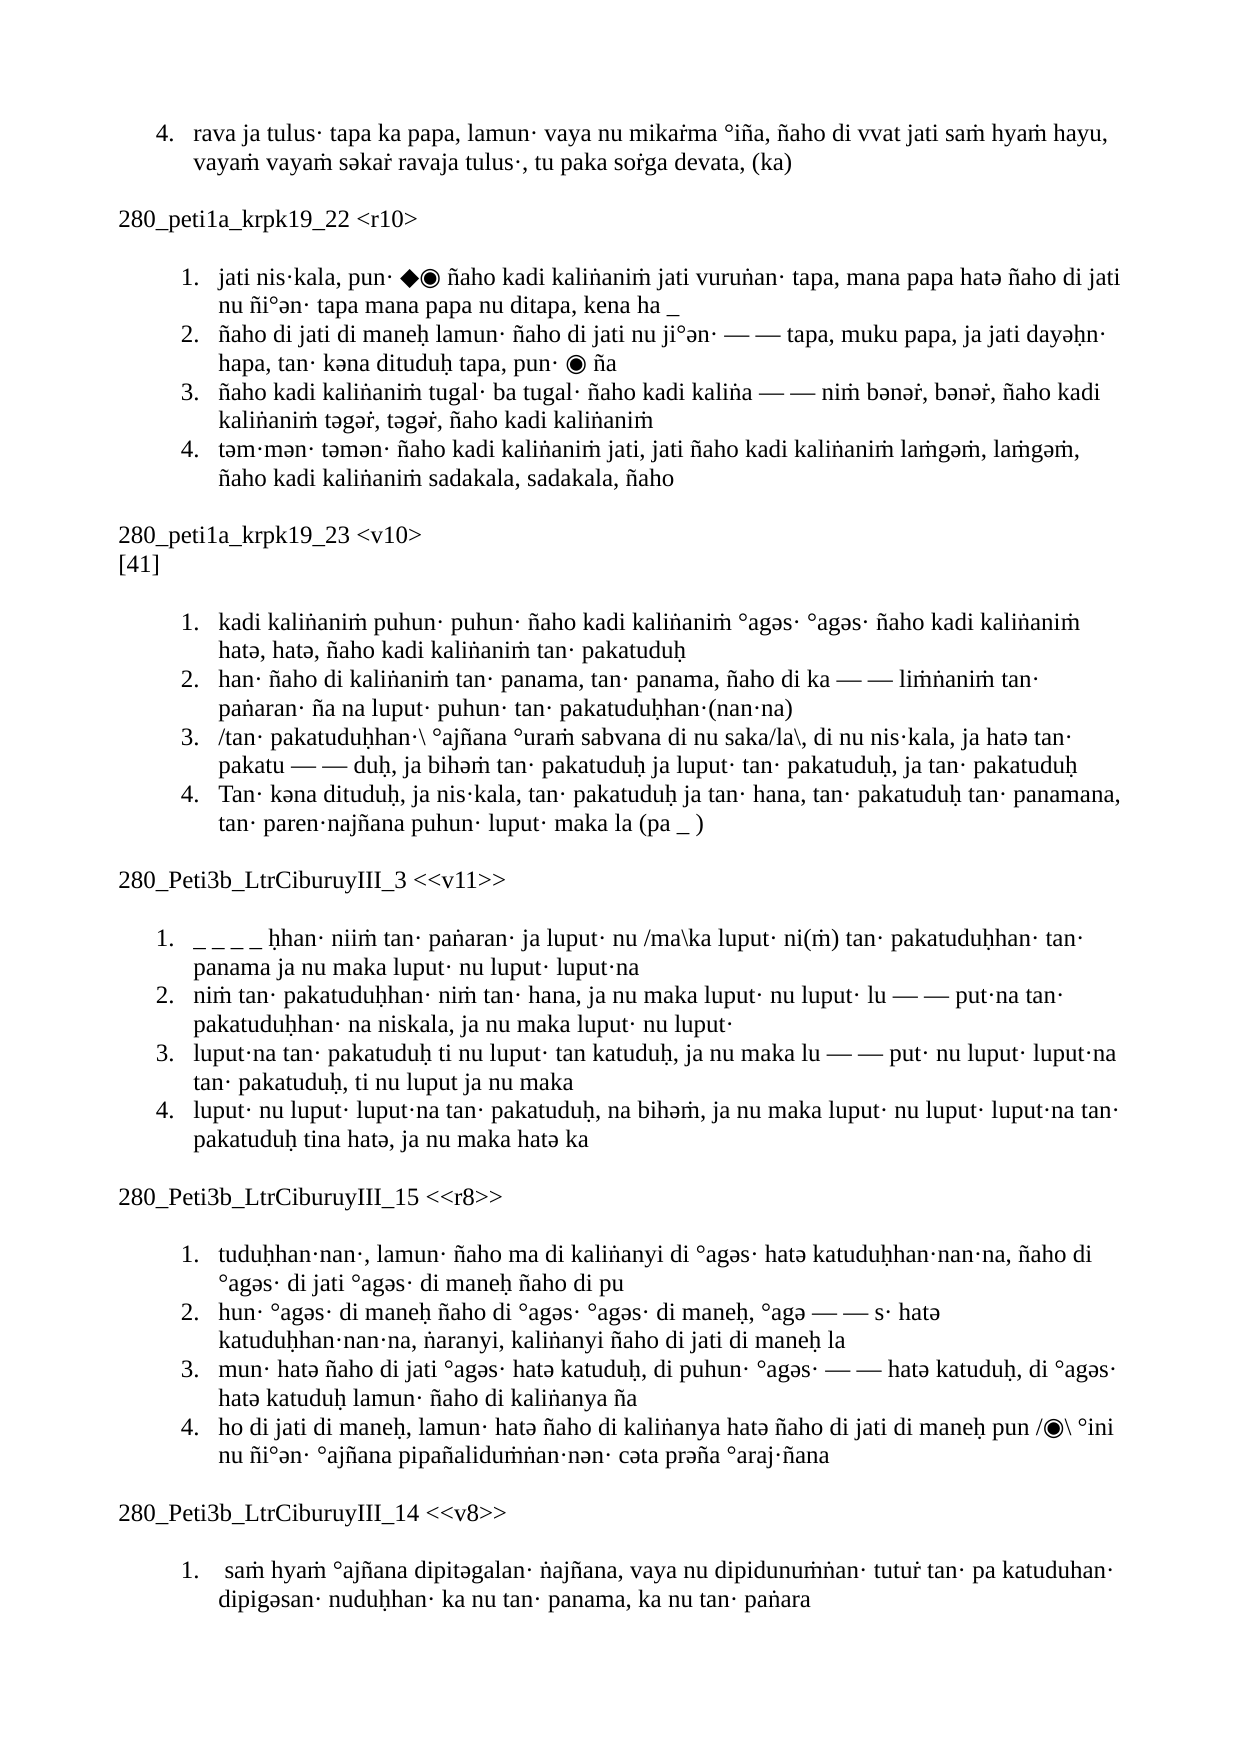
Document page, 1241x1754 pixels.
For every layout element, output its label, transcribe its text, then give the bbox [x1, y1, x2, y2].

list mun· hatә ñaho di jati °agәs· hatә katuduḥ, di puhun· °agәs· — — hatә katuduḥ, di °agәs· hatә katuduḥ lamun· ñaho di kaliṅanya ña [181, 1354, 1122, 1412]
list kadi kaliṅaniṁ puhun· puhun· ñaho kadi kaliṅaniṁ °agәs· °agәs· ñaho kadi kaliṅaniṁ hatә, hatә, ñaho kadi kaliṅaniṁ tan· pakatuduḥ [181, 607, 1122, 664]
list Tan· kәna dituduḥ, ja nis·kala, tan· pakatuduḥ ja tan· hana, tan· pakatuduḥ tan· panamana, tan· paren·najñana puhun· luput· maka la (pa _ ) [181, 779, 1122, 837]
text 280_peti1a_krpk19_22 <r10> [118, 204, 1122, 233]
list tәm·mәn· tәmәn· ñaho kadi kaliṅaniṁ jati, jati ñaho kadi kaliṅaniṁ laṁgәṁ, laṁgәṁ, ñaho kadi kaliṅaniṁ sadakala, sadakala, ñaho [181, 434, 1122, 492]
list luput·na tan· pakatuduḥ ti nu luput· tan katuduḥ, ja nu maka lu — — put· nu luput· luput·na tan· pakatuduḥ, ti nu luput ja nu maka [156, 1038, 1122, 1096]
list niṁ tan· pakatuduḥhan· niṁ tan· hana, ja nu maka luput· nu luput· lu — — put·na tan· pakatuduḥhan· na niskala, ja nu maka luput· nu luput· [156, 981, 1122, 1038]
list luput· nu luput· luput·na tan· pakatuduḥ, na bihәṁ, ja nu maka luput· nu luput· luput·na tan· pakatuduḥ tina hatә, ja nu maka hatә ka [156, 1096, 1122, 1153]
text 280_Peti3b_LtrCiburuyIII_14 <<v8>> [118, 1498, 1122, 1527]
text 280_peti1a_krpk19_23 <v10> [118, 521, 1122, 549]
list jati nis·kala, pun· ◆◉ ñaho kadi kaliṅaniṁ jati vuruṅan· tapa, mana papa hatә ñaho di jati nu ñi°әn· tapa mana papa nu ditapa, kena ha _ [181, 262, 1122, 319]
list hun· °agәs· di maneḥ ñaho di °agәs· °agәs· di maneḥ, °agә — — s· hatә katuduḥhan·nan·na, ṅaranyi, kaliṅanyi ñaho di jati di maneḥ la [181, 1297, 1122, 1354]
list ho di jati di maneḥ, lamun· hatә ñaho di kaliṅanya hatә ñaho di jati di maneḥ pun /◉\ °ini nu ñi°әn· °ajñana pipañaliduṁṅan·nәn· cәta prәña °araj·ñana [181, 1412, 1122, 1469]
list /tan· pakatuduḥhan·\ °ajñana °uraṁ sabvana di nu saka/la\, di nu nis·kala, ja hatә tan· pakatu — — duḥ, ja bihәṁ tan· pakatuduḥ ja luput· tan· pakatuduḥ, ja tan· pakatuduḥ [181, 722, 1122, 779]
text 280_Peti3b_LtrCiburuyIII_15 <<r8>> [118, 1182, 1122, 1211]
list tuduḥhan·nan·, lamun· ñaho ma di kaliṅanyi di °agәs· hatә katuduḥhan·nan·na, ñaho di °agәs· di jati °agәs· di maneḥ ñaho di pu [181, 1239, 1122, 1297]
list han· ñaho di kaliṅaniṁ tan· panama, tan· panama, ñaho di ka — — liṁṅaniṁ tan· paṅaran· ña na luput· puhun· tan· pakatuduḥhan·(nan·na) [181, 664, 1122, 722]
text [41] [118, 549, 1122, 578]
list _ _ _ _ ḥhan· niiṁ tan· paṅaran· ja luput· nu /ma\ka luput· ni(ṁ) tan· pakatuduḥhan· tan· panama ja nu maka luput· nu luput· luput·na [156, 923, 1122, 981]
list rava ja tulus· tapa ka papa, lamun· vaya nu mikaṙma °iña, ñaho di vvat jati saṁ hyaṁ hayu, vayaṁ vayaṁ sәkaṙ ravaja tulus·, tu paka soṙga devata, (ka) [156, 118, 1122, 176]
list ñaho kadi kaliṅaniṁ tugal· ba tugal· ñaho kadi kaliṅa — — niṁ bәnәṙ, bәnәṙ, ñaho kadi kaliṅaniṁ tәgәṙ, tәgәṙ, ñaho kadi kaliṅaniṁ [181, 377, 1122, 434]
list saṁ hyaṁ °ajñana dipitәgalan· ṅajñana, vaya nu dipidunuṁṅan· tutuṙ tan· pa katuduhan· dipigәsan· nuduḥhan· ka nu tan· panama, ka nu tan· paṅara [181, 1556, 1122, 1613]
list ñaho di jati di maneḥ lamun· ñaho di jati nu ji°әn· — — tapa, muku papa, ja jati dayәḥn· hapa, tan· kәna dituduḥ tapa, pun· ◉ ña [181, 319, 1122, 377]
text 280_Peti3b_LtrCiburuyIII_3 <<v11>> [118, 866, 1122, 894]
